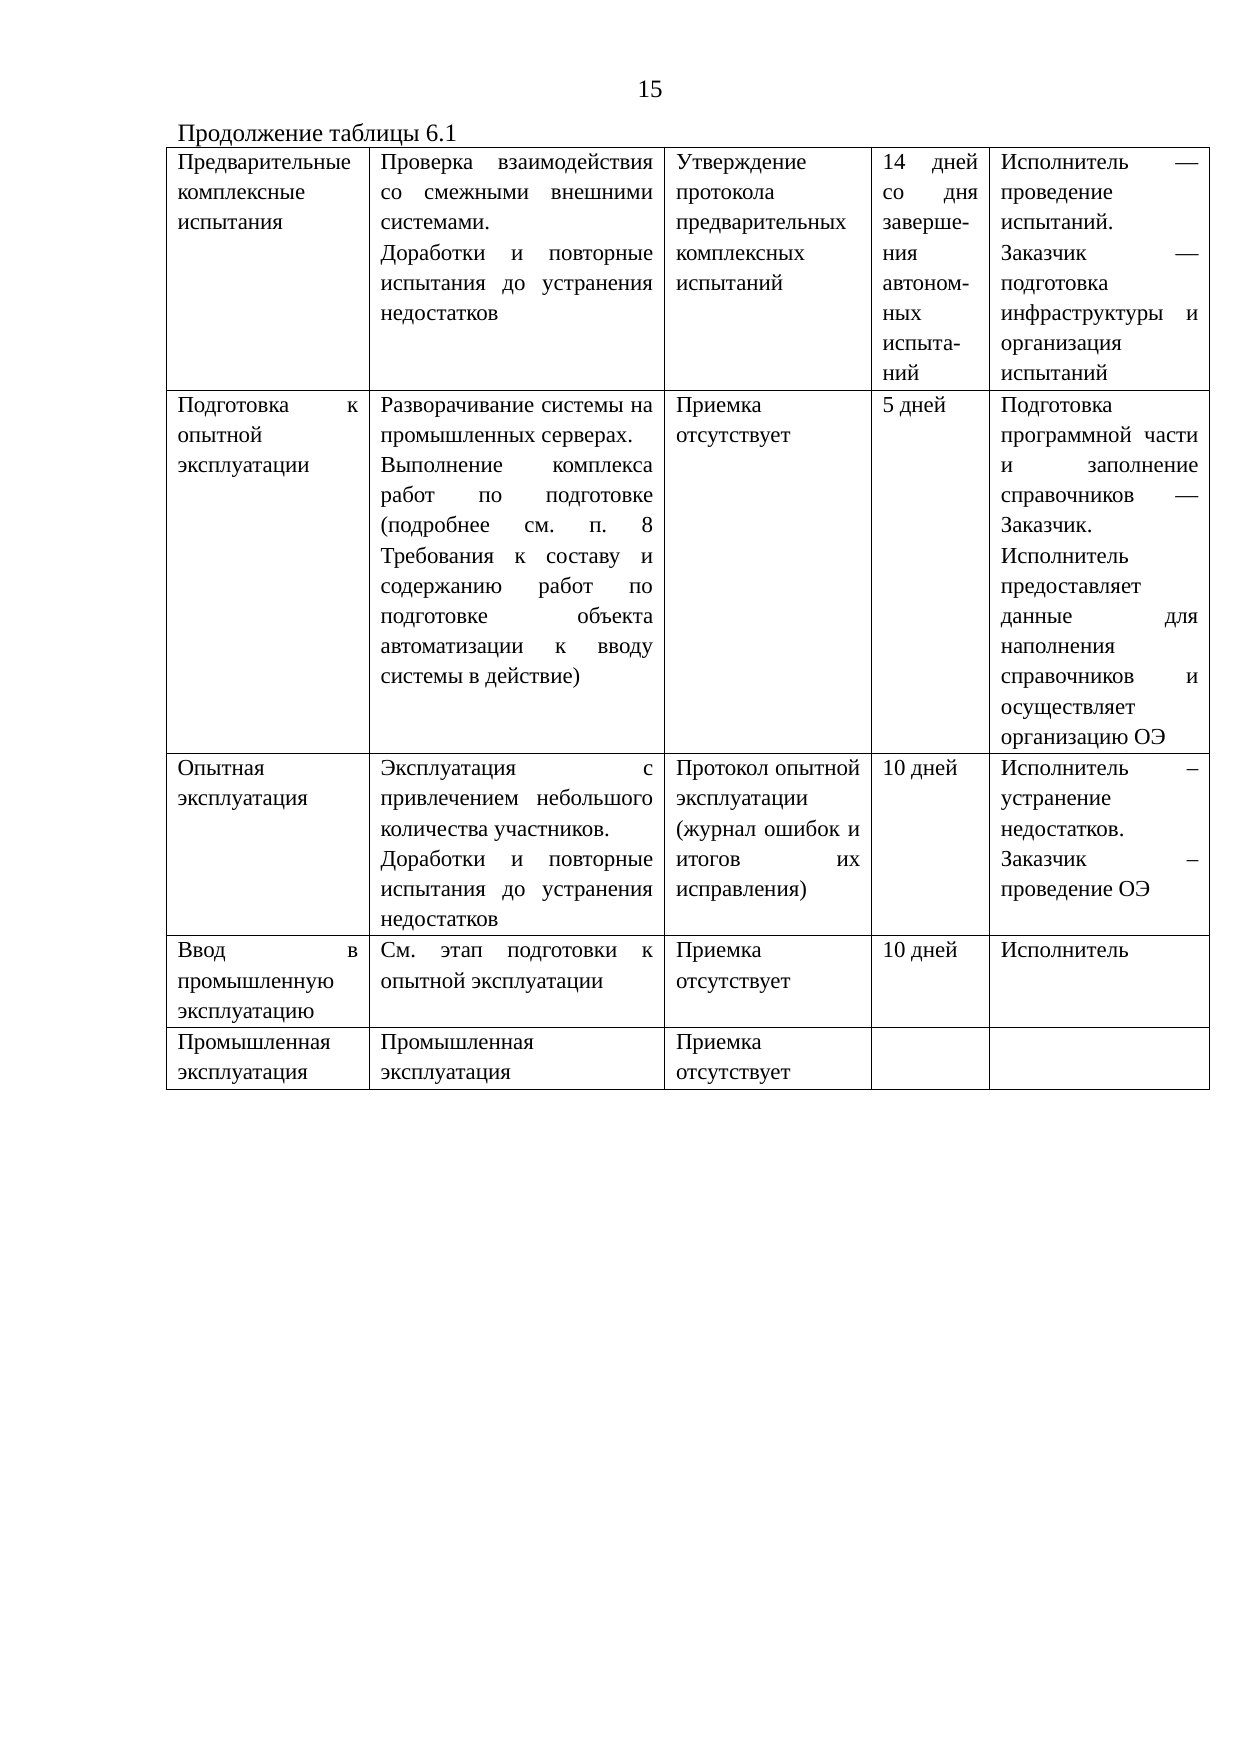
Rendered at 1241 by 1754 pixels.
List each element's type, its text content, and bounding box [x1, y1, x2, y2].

table_cell [990, 1028, 1209, 1088]
table_cell Исполнитель – устранение недостатков. Заказчик – проведение ОЭ [990, 754, 1209, 935]
table_cell Приемка отсутствует [665, 1028, 871, 1088]
table_cell [872, 1028, 989, 1088]
table_cell Приемка отсутствует [665, 936, 871, 1027]
table_cell См. этап подготовки к опытной эксплуатации [370, 936, 664, 1027]
table_cell Опытная эксплуатация [167, 754, 369, 935]
table_cell Исполнитель [990, 936, 1209, 1027]
table_header Предварительные комплексные испытания [167, 148, 369, 389]
table_header Проверка взаимодействия со смежными внешними системами. Доработки и повторные испытания до устранения недостатков [370, 148, 664, 389]
table_header Исполнитель — проведение испытаний. Заказчик — подготовка инфраструктуры и организация испытаний [990, 148, 1209, 389]
table_cell 10 дней [872, 936, 989, 1027]
table_cell Разворачивание системы на промышленных серверах. Выполнение комплекса работ по подготовке (подробнее см. п. 8 Требования к составу и содержанию работ по подготовке объекта автоматизации к вводу системы в действие) [370, 391, 664, 753]
table_cell Промышленная эксплуатация [167, 1028, 369, 1088]
table_cell Приемка отсутствует [665, 391, 871, 753]
table_cell Ввод в промышленную эксплуатацию [167, 936, 369, 1027]
table_cell Подготовка программной части и заполнение справочников — Заказчик. Исполнитель предоставляет данные для наполнения справочников и осуществляет организацию ОЭ [990, 391, 1209, 753]
table_cell Эксплуатация с привлечением небольшого количества участников. Доработки и повторные испытания до устранения недостатков [370, 754, 664, 935]
table_cell 5 дней [872, 391, 989, 753]
table_cell 10 дней [872, 754, 989, 935]
table_cell Промышленная эксплуатация [370, 1028, 664, 1088]
text Продолжение таблицы 6.1 [177, 118, 1122, 147]
table_header Утверждение протокола предварительных комплексных испытаний [665, 148, 871, 389]
table_cell Подготовка к опытной эксплуатации [167, 391, 369, 753]
table_header 14 дней со дня заверше-ния автоном-ных испыта-ний [872, 148, 989, 389]
table_cell Протокол опытной эксплуатации (журнал ошибок и итогов их исправления) [665, 754, 871, 935]
